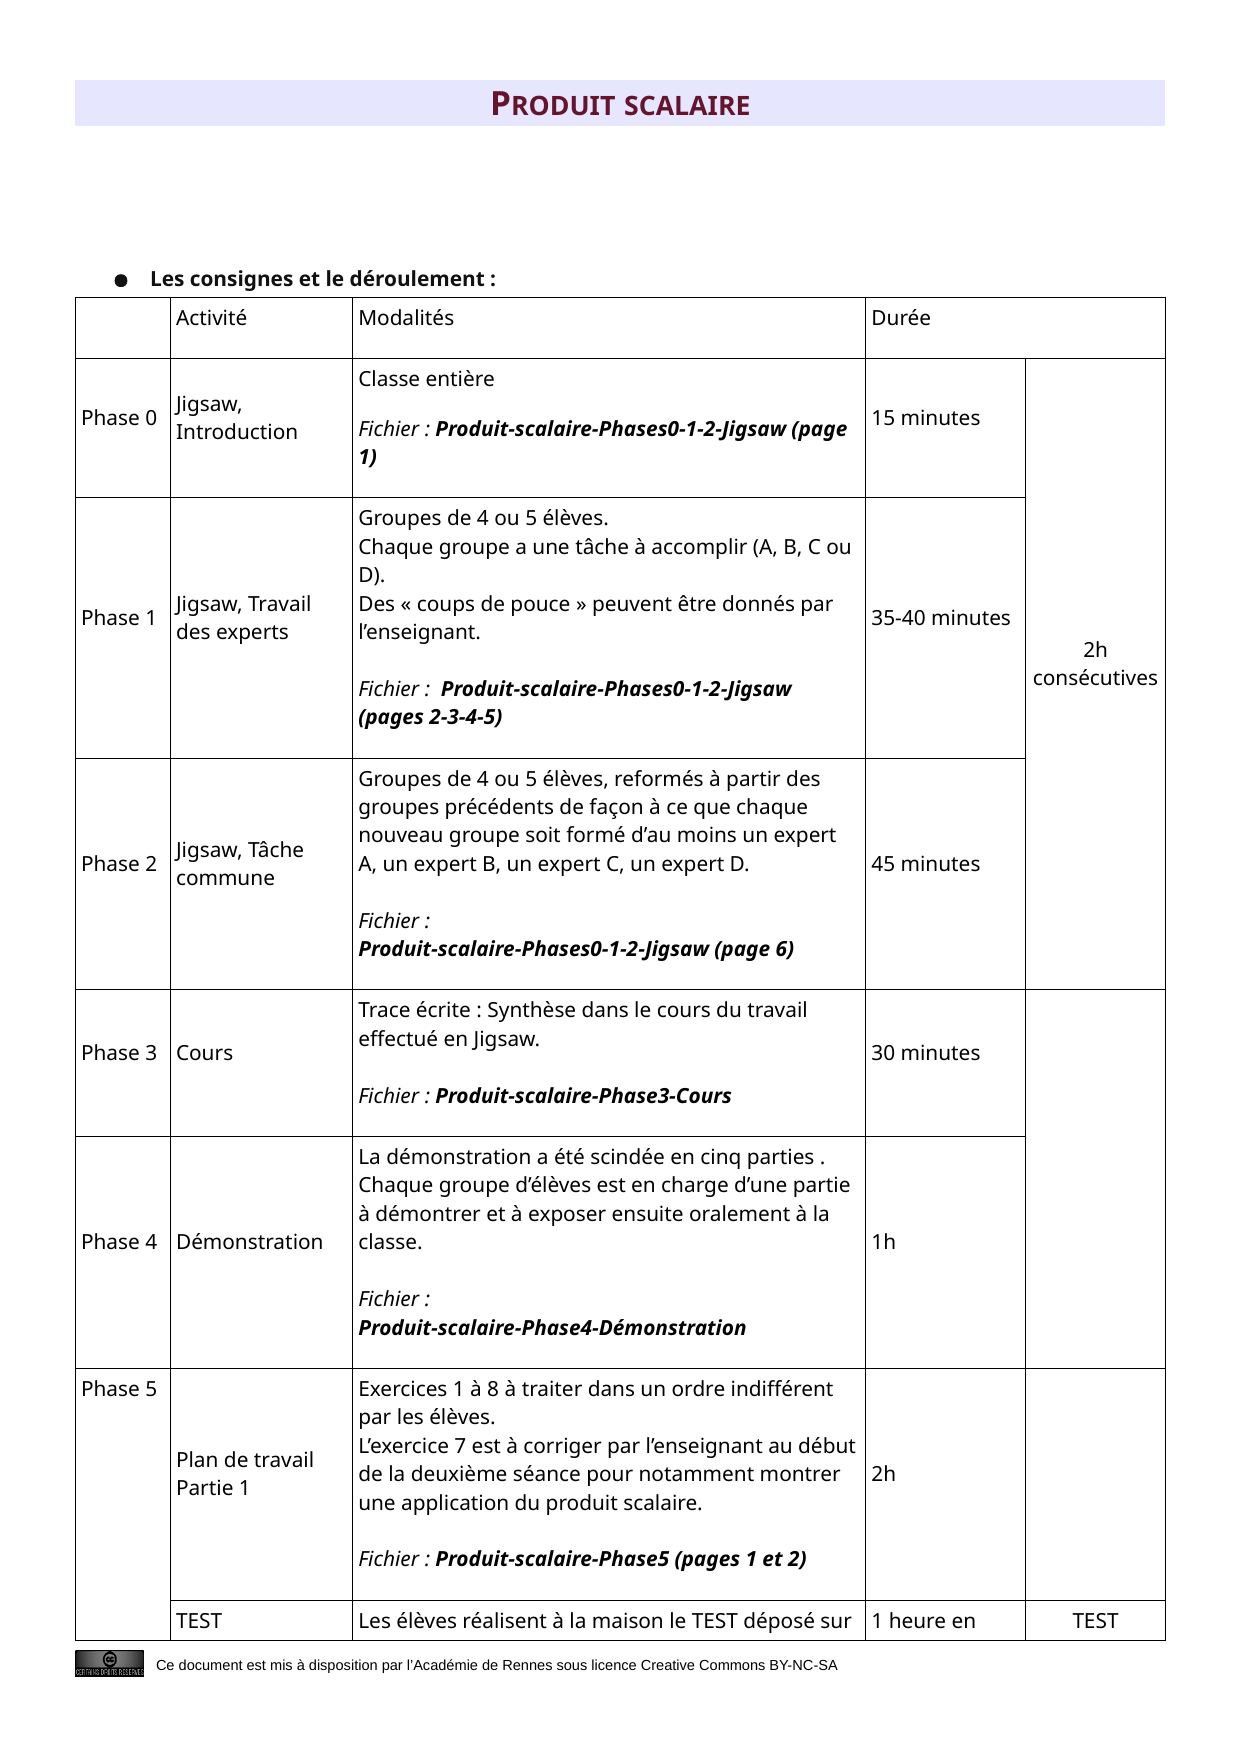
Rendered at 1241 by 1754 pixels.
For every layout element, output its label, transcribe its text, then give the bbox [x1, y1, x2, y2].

table_cell Phase 3 [76, 990, 170, 1136]
table_cell 1h [866, 1137, 1025, 1368]
table_cell Phase 1 [76, 498, 170, 757]
table_cell Phase 5 [76, 1369, 170, 1640]
table_cell Groupes de 4 ou 5 élèves, reformés à partir des groupes précédents de façon à ce que chaque nouveau groupe soit formé d’au moins un expert A, un expert B, un expert C, un expert D. Fichier : Produit-scalaire-Phases0-1-2-Jigsaw (page 6) [353, 759, 865, 989]
table_cell Jigsaw, Travail des experts [171, 498, 352, 757]
table_cell [1026, 990, 1165, 1368]
table_cell Trace écrite : Synthèse dans le cours du travail effectué en Jigsaw. Fichier : Produit-scalaire-Phase3-Cours [353, 990, 865, 1136]
table_cell 30 minutes [866, 990, 1025, 1136]
table_cell 35-40 minutes [866, 498, 1025, 757]
table_header Durée [866, 298, 1165, 358]
table_cell Phase 2 [76, 759, 170, 989]
table_cell La démonstration a été scindée en cinq parties . Chaque groupe d’élèves est en charge d’une partie à démontrer et à exposer ensuite oralement à la classe. Fichier : Produit-scalaire-Phase4-Démonstration [353, 1137, 865, 1368]
table_cell 2h consécutives [1026, 359, 1165, 989]
table_cell Démonstration [171, 1137, 352, 1368]
table_cell Jigsaw, Introduction [171, 359, 352, 497]
table_header Modalités [353, 298, 865, 358]
table_cell Cours [171, 990, 352, 1136]
table_cell Phase 4 [76, 1137, 170, 1368]
table_header Activité [171, 298, 352, 358]
table_cell 1 heure en [866, 1601, 1025, 1640]
table_cell 15 minutes [866, 359, 1025, 497]
table_cell TEST [171, 1601, 352, 1640]
table_cell 2h [866, 1369, 1025, 1599]
table_cell 45 minutes [866, 759, 1025, 989]
table_cell Les élèves réalisent à la maison le TEST déposé sur [353, 1601, 865, 1640]
table_cell Jigsaw, Tâche commune [171, 759, 352, 989]
list Les consignes et le déroulement : [112, 264, 1165, 293]
table_cell Classe entière Fichier : Produit-scalaire-Phases0-1-2-Jigsaw (page 1) [353, 359, 865, 497]
table_cell TEST [1026, 1601, 1165, 1640]
table_cell Exercices 1 à 8 à traiter dans un ordre indifférent par les élèves. L’exercice 7 est à corriger par l’enseignant au début de la deuxième séance pour notamment montrer une application du produit scalaire. Fichier : Produit-scalaire-Phase5 (pages 1 et 2) [353, 1369, 865, 1599]
table_cell Plan de travail Partie 1 [171, 1369, 352, 1599]
table_cell [1026, 1369, 1165, 1599]
table_cell Groupes de 4 ou 5 élèves. Chaque groupe a une tâche à accomplir (A, B, C ou D). Des « coups de pouce » peuvent être donnés par l’enseignant. Fichier : Produit-scalaire-Phases0-1-2-Jigsaw (pages 2-3-4-5) [353, 498, 865, 757]
table_cell Phase 0 [76, 359, 170, 497]
table_header [76, 298, 170, 358]
